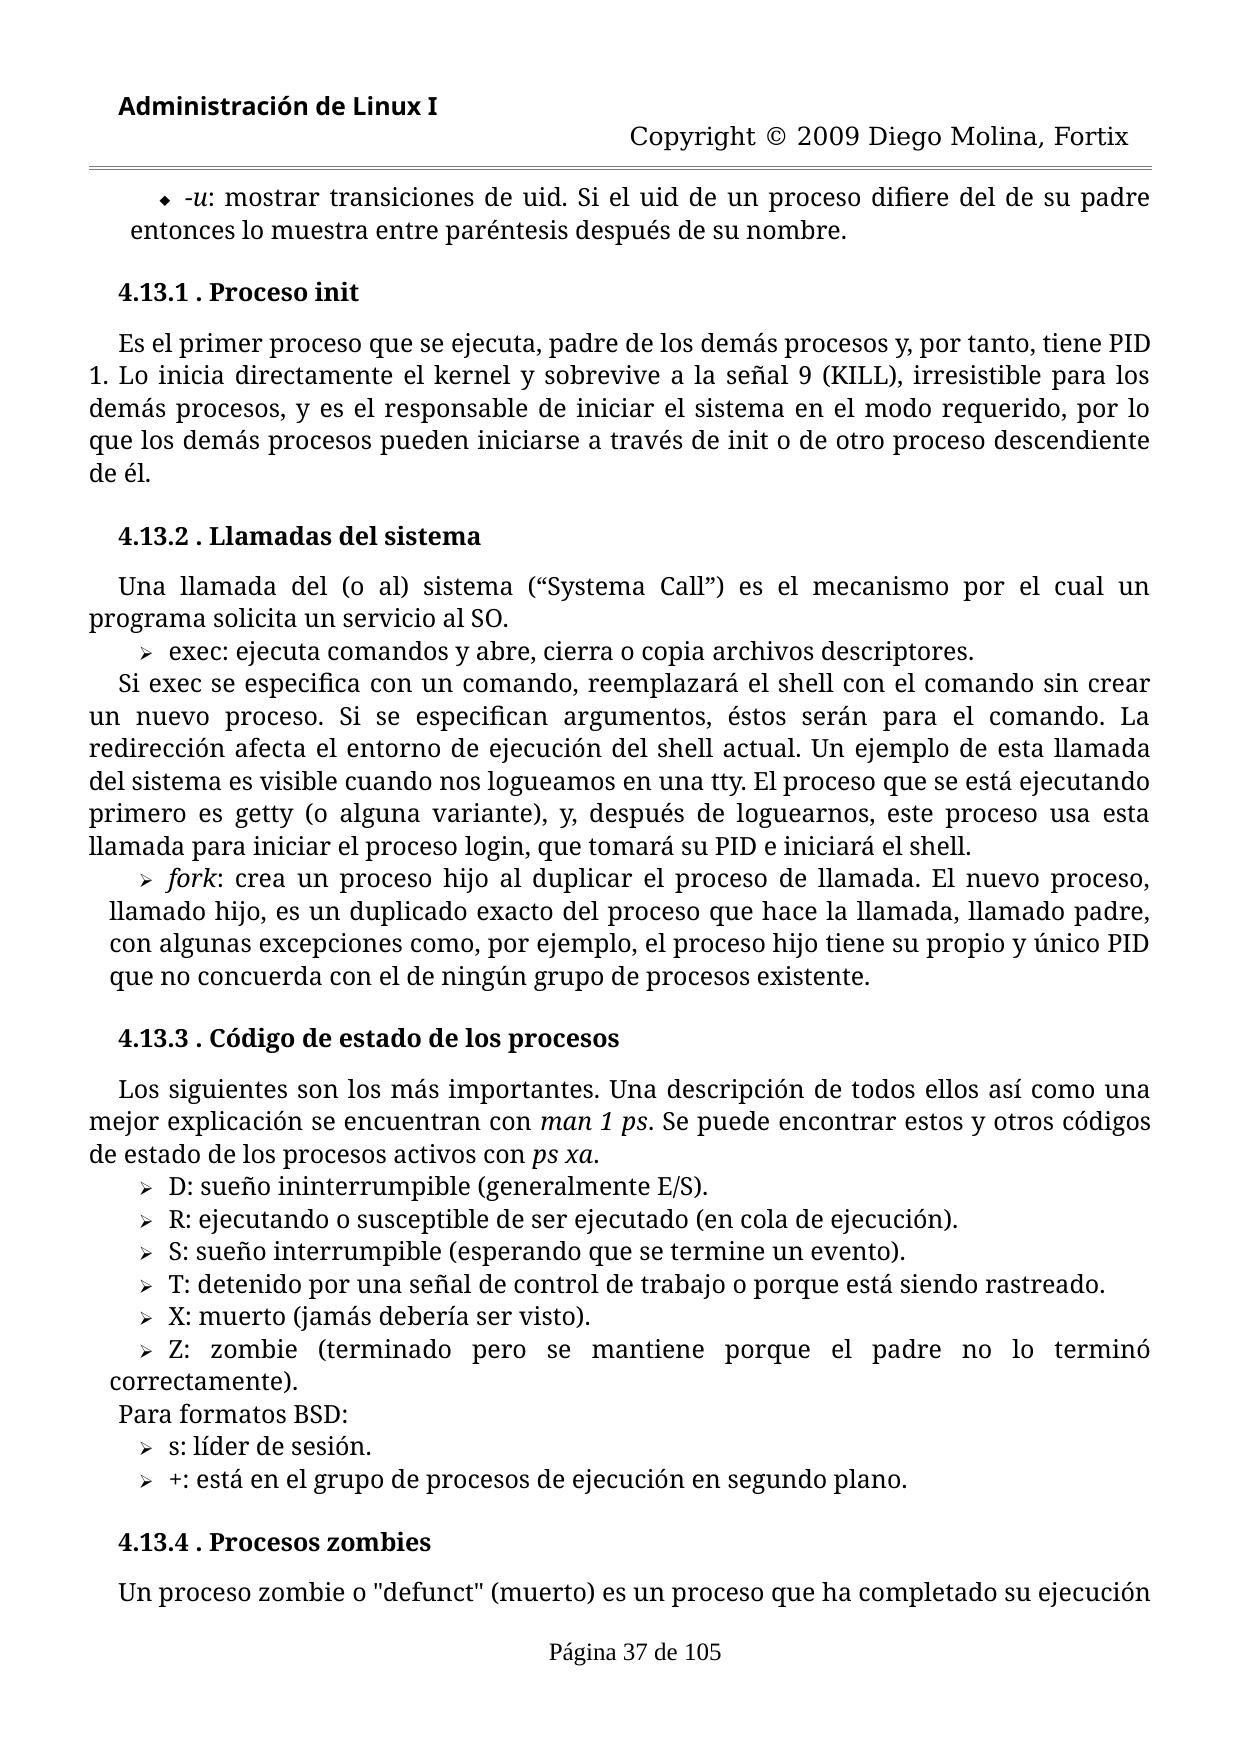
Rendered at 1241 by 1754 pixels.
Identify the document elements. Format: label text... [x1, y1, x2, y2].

text Los siguientes son los más importantes. Una descripción de todos ellos así como una mejor explicación se encuentran con man 1 ps. Se puede encontrar estos y otros códigos de estado de los procesos activos con ps xa. [88, 1072, 1152, 1170]
list X: muerto (jamás debería ser visto). [88, 1300, 1152, 1332]
list fork: crea un proceso hijo al duplicar el proceso de llamada. El nuevo proceso, llamado hijo, es un duplicado exacto del proceso que hace la llamada, llamado padre, con algunas excepciones como, por ejemplo, el proceso hijo tiene su propio y único PID que no concuerda con el de ningún grupo de procesos existente. [88, 862, 1152, 992]
text Un proceso zombie o "defunct" (muerto) es un proceso que ha completado su ejecución [88, 1575, 1152, 1608]
subtitle Llamadas del sistema [88, 518, 1152, 552]
list +: está en el grupo de procesos de ejecución en segundo plano. [88, 1462, 1152, 1495]
list Z: zombie (terminado pero se mantiene porque el padre no lo terminó correctamente). [88, 1332, 1152, 1397]
list S: sueño interrumpible (esperando que se termine un evento). [88, 1235, 1152, 1267]
list T: detenido por una señal de control de trabajo o porque está siendo rastreado. [88, 1267, 1152, 1300]
list exec: ejecuta comandos y abre, cierra o copia archivos descriptores. [88, 634, 1152, 667]
subtitle Código de estado de los procesos [88, 1021, 1152, 1055]
text Es el primer proceso que se ejecuta, padre de los demás procesos y, por tanto, tiene PID 1. Lo inicia directamente el kernel y sobrevive a la señal 9 (KILL), irresistible para los demás procesos, y es el responsable de iniciar el sistema en el modo requerido, por lo que los demás procesos pueden iniciarse a través de init o de otro proceso descendiente de él. [88, 326, 1152, 489]
subtitle Proceso init [88, 275, 1152, 309]
list -u: mostrar transiciones de uid. Si el uid de un proceso difiere del de su padre entonces lo muestra entre paréntesis después de su nombre. [88, 181, 1152, 246]
text Una llamada del (o al) sistema (“Systema Call”) es el mecanismo por el cual un programa solicita un servicio al SO. [88, 569, 1152, 634]
text Si exec se especifica con un comando, reemplazará el shell con el comando sin crear un nuevo proceso. Si se especifican argumentos, éstos serán para el comando. La redirección afecta el entorno de ejecución del shell actual. Un ejemplo de esta llamada del sistema es visible cuando nos logueamos en una tty. El proceso que se está ejecutando primero es getty (o alguna variante), y, después de loguearnos, este proceso usa esta llamada para iniciar el proceso login, que tomará su PID e iniciará el shell. [88, 667, 1152, 862]
list D: sueño ininterrumpible (generalmente E/S). [88, 1170, 1152, 1202]
text Para formatos BSD: [88, 1397, 1152, 1430]
subtitle Procesos zombies [88, 1524, 1152, 1558]
list R: ejecutando o susceptible de ser ejecutado (en cola de ejecución). [88, 1202, 1152, 1235]
list s: líder de sesión. [88, 1430, 1152, 1462]
